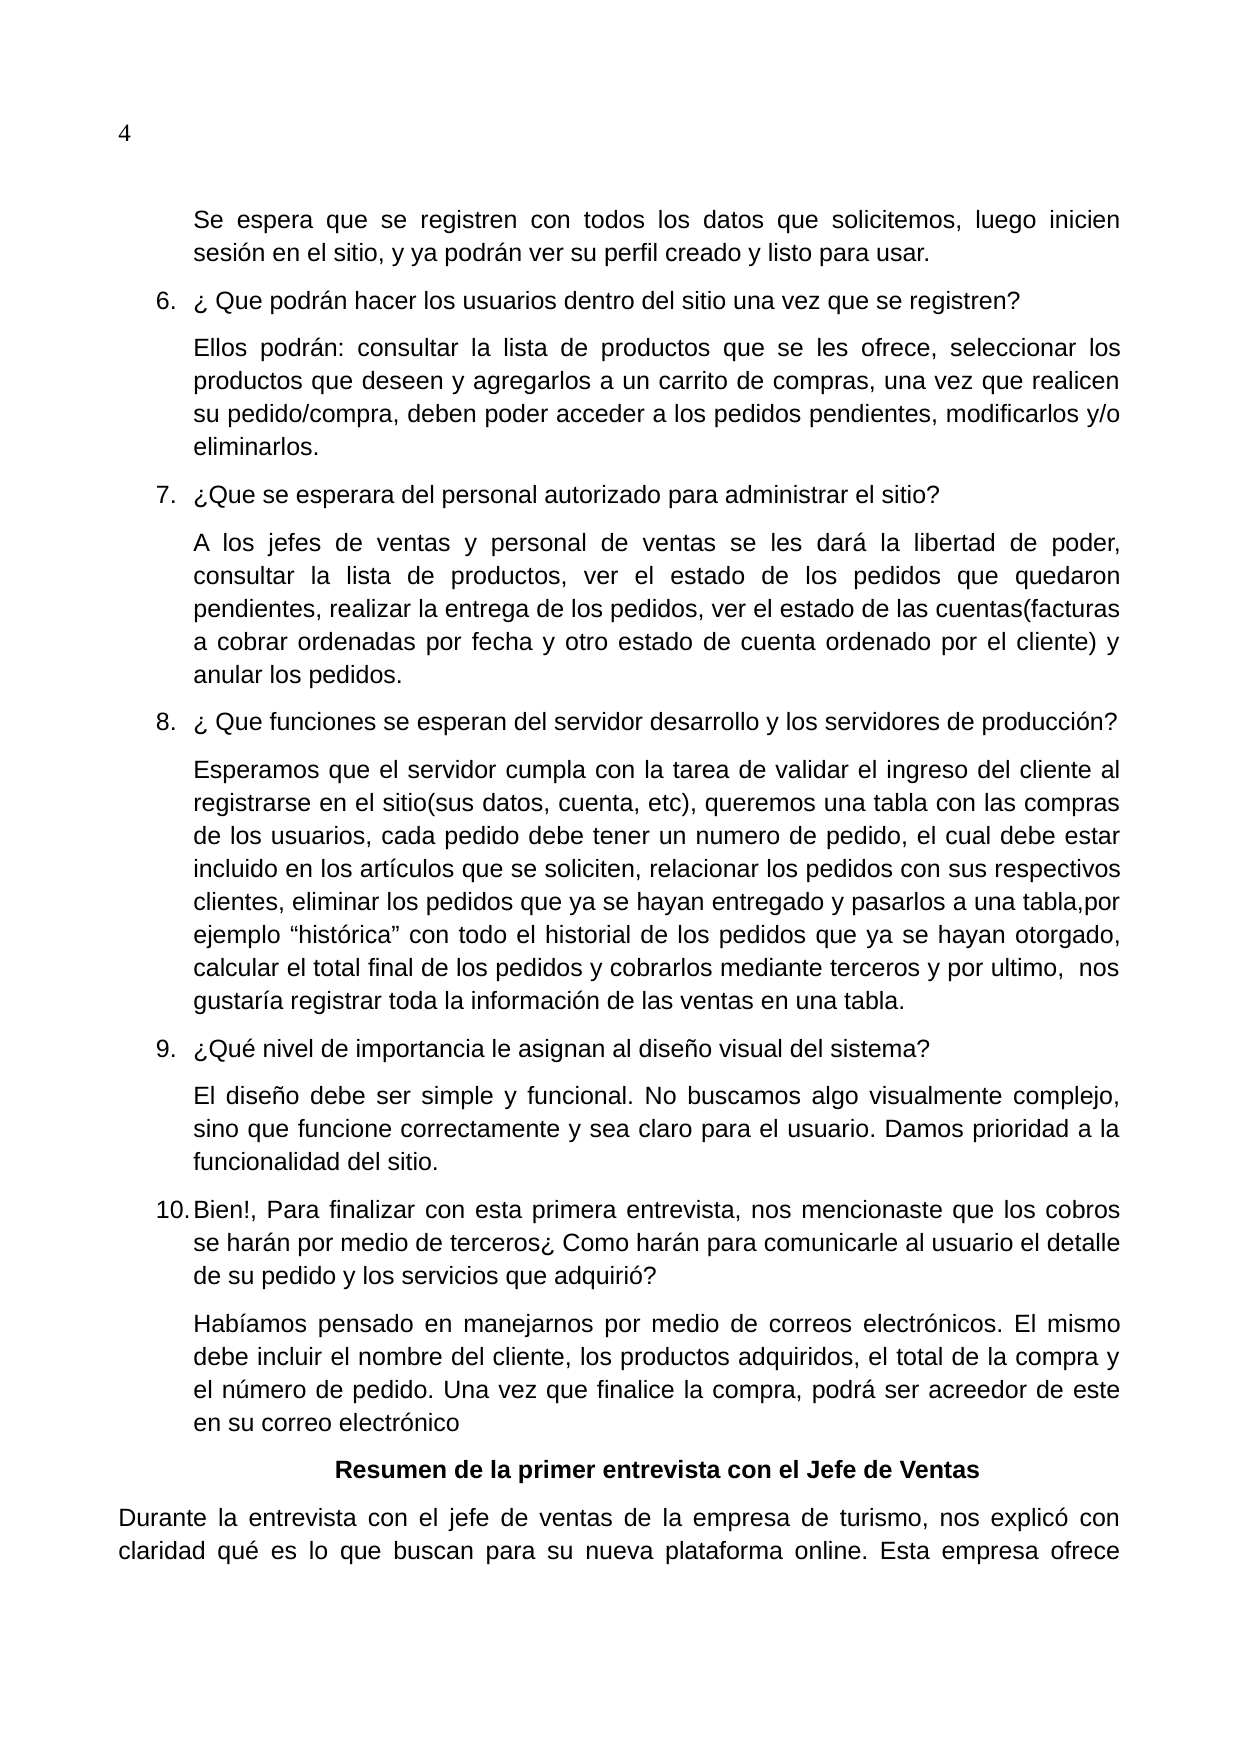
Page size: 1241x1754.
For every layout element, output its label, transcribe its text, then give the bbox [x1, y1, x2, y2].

list Ellos podrán: consultar la lista de productos que se les ofrece, seleccionar los productos que deseen y agregarlos a un carrito de compras, una vez que realicen su pedido/compra, deben poder acceder a los pedidos pendientes, modificarlos y/o eliminarlos. [156, 333, 1122, 461]
list ¿ Que podrán hacer los usuarios dentro del sitio una vez que se registren? [156, 286, 1122, 314]
list Habíamos pensado en manejarnos por medio de correos electrónicos. El mismo debe incluir el nombre del cliente, los productos adquiridos, el total de la compra y el número de pedido. Una vez que finalice la compra, podrá ser acreedor de este en su correo electrónico [156, 1308, 1122, 1436]
list Bien!, Para finalizar con esta primera entrevista, nos mencionaste que los cobros se harán por medio de terceros¿ Como harán para comunicarle al usuario el detalle de su pedido y los servicios que adquirió? [156, 1195, 1122, 1290]
list Resumen de la primer entrevista con el Jefe de Ventas [156, 1455, 1122, 1484]
list Se espera que se registren con todos los datos que solicitemos, luego inicien sesión en el sitio, y ya podrán ver su perfil creado y listo para usar. [156, 205, 1122, 267]
list A los jefes de ventas y personal de ventas se les dará la libertad de poder, consultar la lista de productos, ver el estado de los pedidos que quedaron pendientes, realizar la entrega de los pedidos, ver el estado de las cuentas(facturas a cobrar ordenadas por fecha y otro estado de cuenta ordenado por el cliente) y anular los pedidos. [156, 528, 1122, 688]
list ¿Qué nivel de importancia le asignan al diseño visual del sistema? [156, 1034, 1122, 1062]
list ¿ Que funciones se esperan del servidor desarrollo y los servidores de producción? [156, 707, 1122, 736]
text Durante la entrevista con el jefe de ventas de la empresa de turismo, nos explicó con claridad qué es lo que buscan para su nueva plataforma online. Esta empresa ofrece [118, 1503, 1122, 1564]
list El diseño debe ser simple y funcional. No buscamos algo visualmente complejo, sino que funcione correctamente y sea claro para el usuario. Damos prioridad a la funcionalidad del sitio. [156, 1081, 1122, 1176]
list Esperamos que el servidor cumpla con la tarea de validar el ingreso del cliente al registrarse en el sitio(sus datos, cuenta, etc), queremos una tabla con las compras de los usuarios, cada pedido debe tener un numero de pedido, el cual debe estar incluido en los artículos que se soliciten, relacionar los pedidos con sus respectivos clientes, eliminar los pedidos que ya se hayan entregado y pasarlos a una tabla,por ejemplo “histórica” con todo el historial de los pedidos que ya se hayan otorgado, calcular el total final de los pedidos y cobrarlos mediante terceros y por ultimo, nos gustaría registrar toda la información de las ventas en una tabla. [156, 755, 1122, 1015]
list ¿Que se esperara del personal autorizado para administrar el sitio? [156, 480, 1122, 509]
